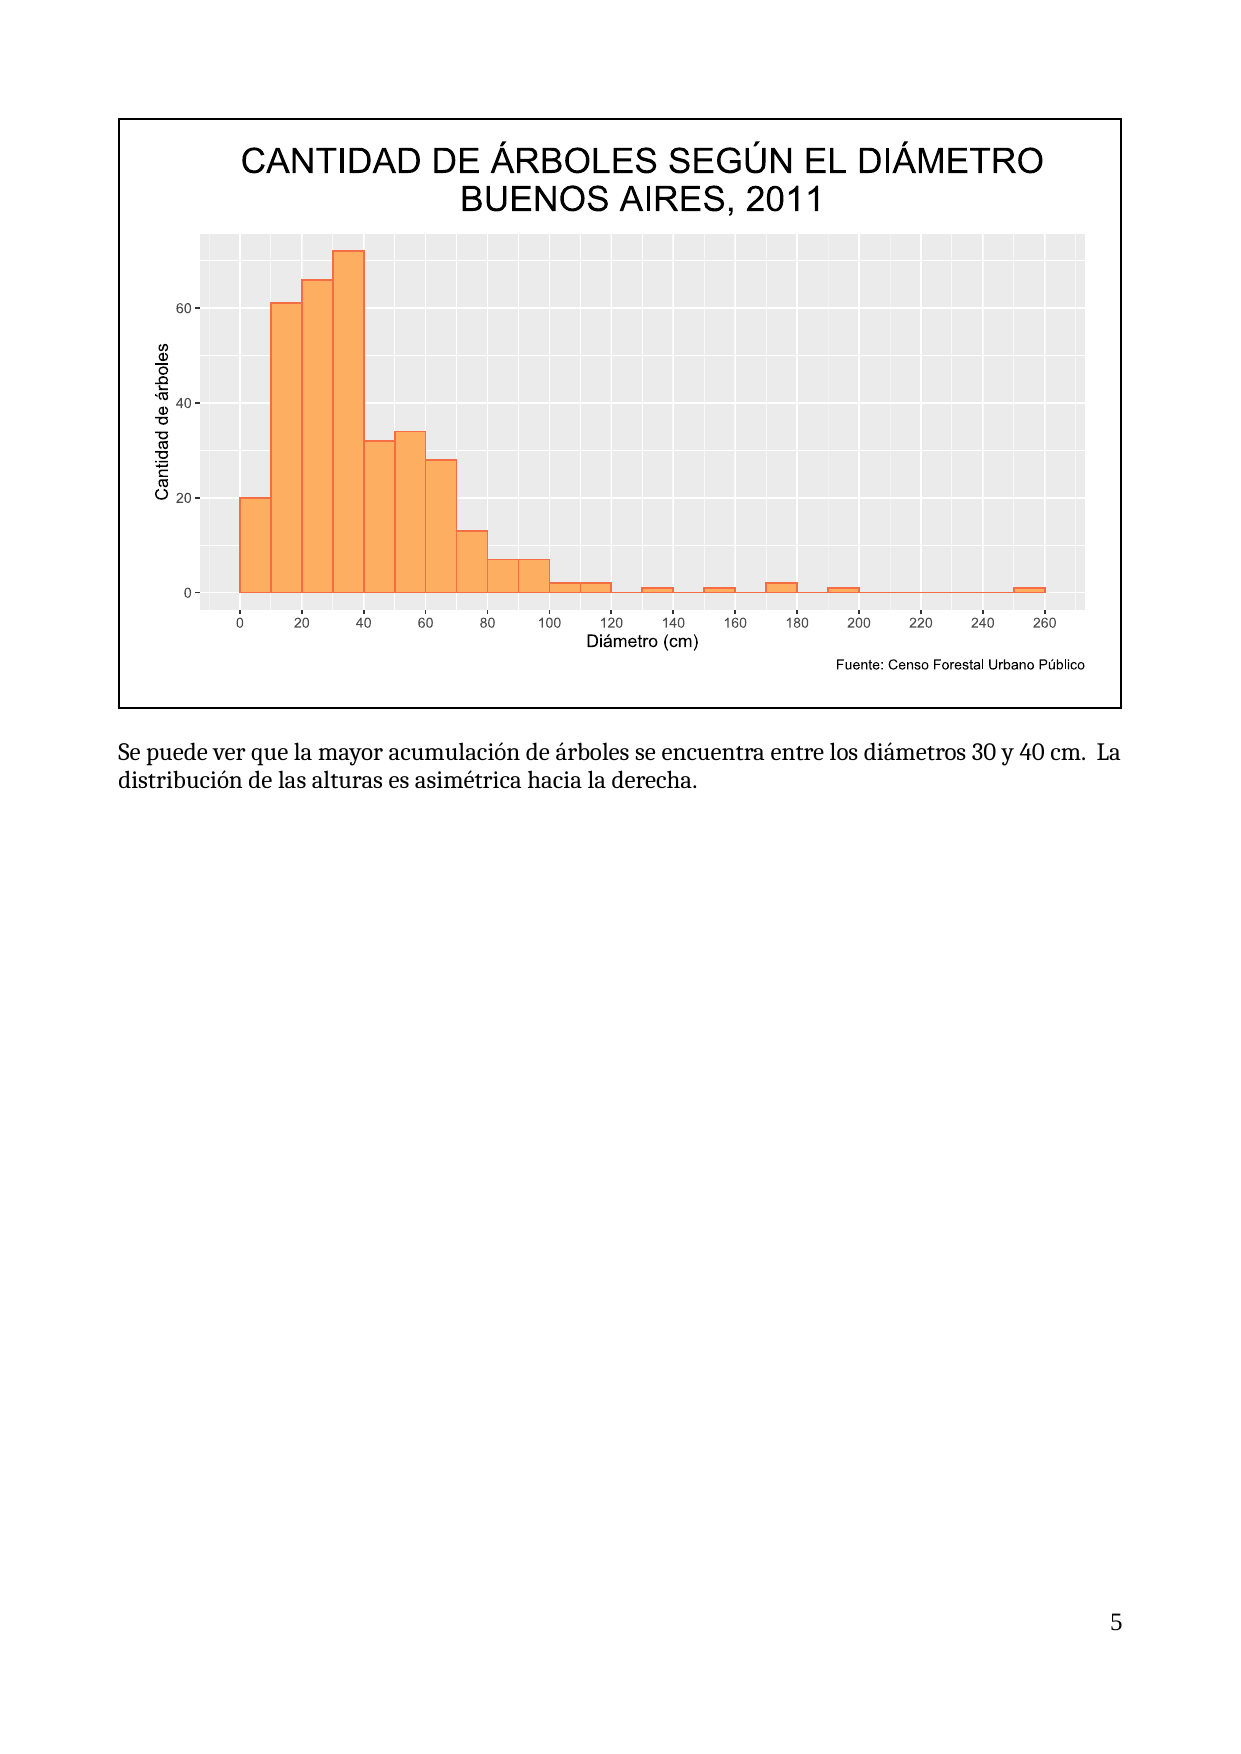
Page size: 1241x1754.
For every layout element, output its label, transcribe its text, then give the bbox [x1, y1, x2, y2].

text Se puede ver que la mayor acumulación de árboles se encuentra entre los diámetros 30 y 40 cm. La distribución de las alturas es asimétrica hacia la derecha. [118, 737, 1122, 795]
